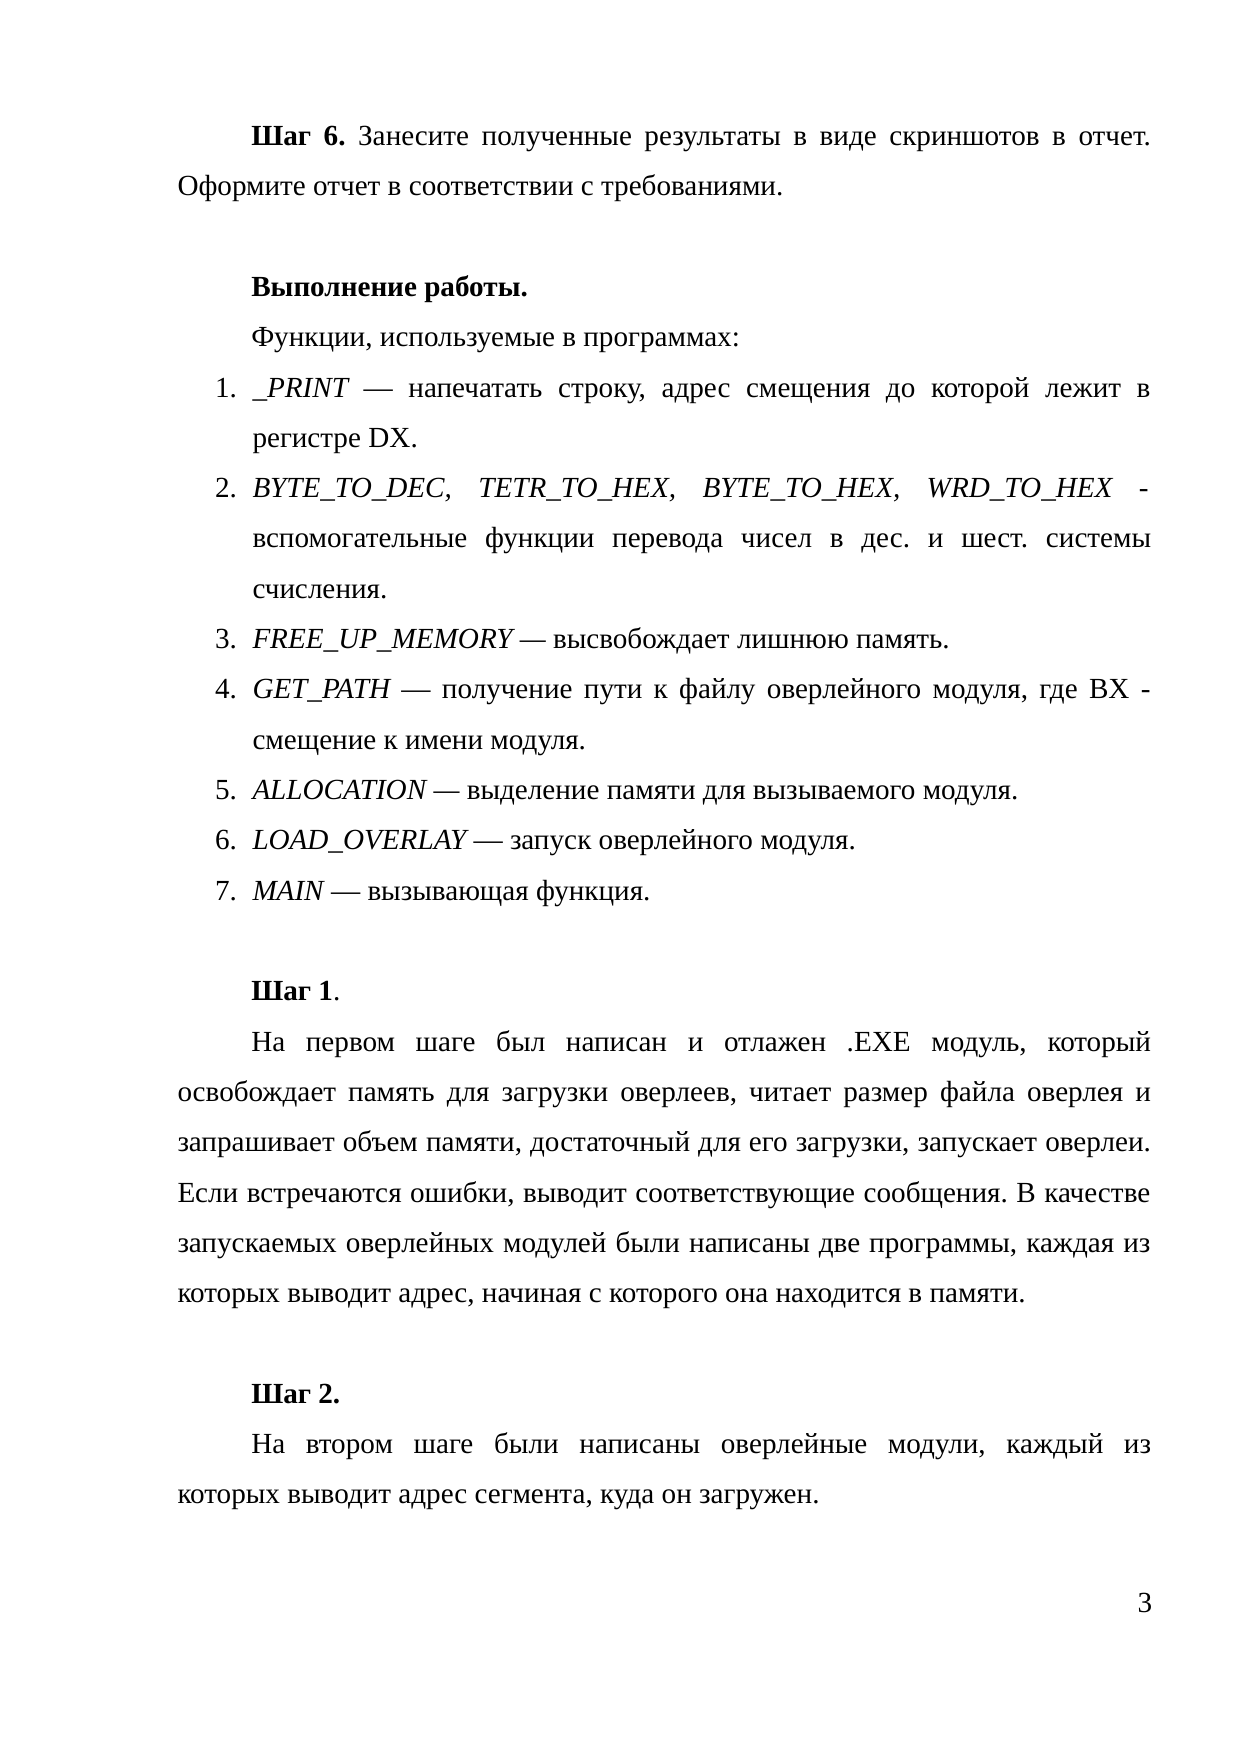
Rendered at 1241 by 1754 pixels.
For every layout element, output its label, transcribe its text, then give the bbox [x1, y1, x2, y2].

list LOAD_OVERLAY — запуск оверлейного модуля. [215, 822, 1152, 856]
text Шаг 1. [177, 973, 1152, 1007]
text Шаг 6. Занесите полученные результаты в виде скриншотов в отчет. Оформите отчет в соответствии с требованиями. [177, 118, 1152, 202]
list ALLOCATION — выделение памяти для вызываемого модуля. [215, 772, 1152, 806]
text На первом шаге был написан и отлажен .EXE модуль, который освобождает память для загрузки оверлеев, читает размер файла оверлея и запрашивает объем памяти, достаточный для его загрузки, запускает оверлеи. Если встречаются ошибки, выводит соответствующие сообщения. В качестве запускаемых оверлейных модулей были написаны две программы, каждая из которых выводит адрес, начиная с которого она находится в памяти. [177, 1024, 1152, 1309]
text Функции, используемые в программах: [177, 319, 1152, 353]
list BYTE_TO_DEC, TETR_TO_HEX, BYTE_TO_HEX, WRD_TO_HEX - вспомогательные функции перевода чисел в дес. и шест. системы счисления. [215, 470, 1152, 604]
list GET_PATH — получение пути к файлу оверлейного модуля, где BX - смещение к имени модуля. [215, 672, 1152, 755]
list _PRINT — напечатать строку, адрес смещения до которой лежит в регистре DX. [215, 370, 1152, 453]
subtitle Выполнение работы. [177, 269, 1152, 303]
list MAIN — вызывающая функция. [215, 873, 1152, 906]
text Шаг 2. [177, 1376, 1152, 1409]
text На втором шаге были написаны оверлейные модули, каждый из которых выводит адрес сегмента, куда он загружен. [177, 1426, 1152, 1510]
list FREE_UP_MEMORY — высвобождает лишнюю память. [215, 621, 1152, 655]
